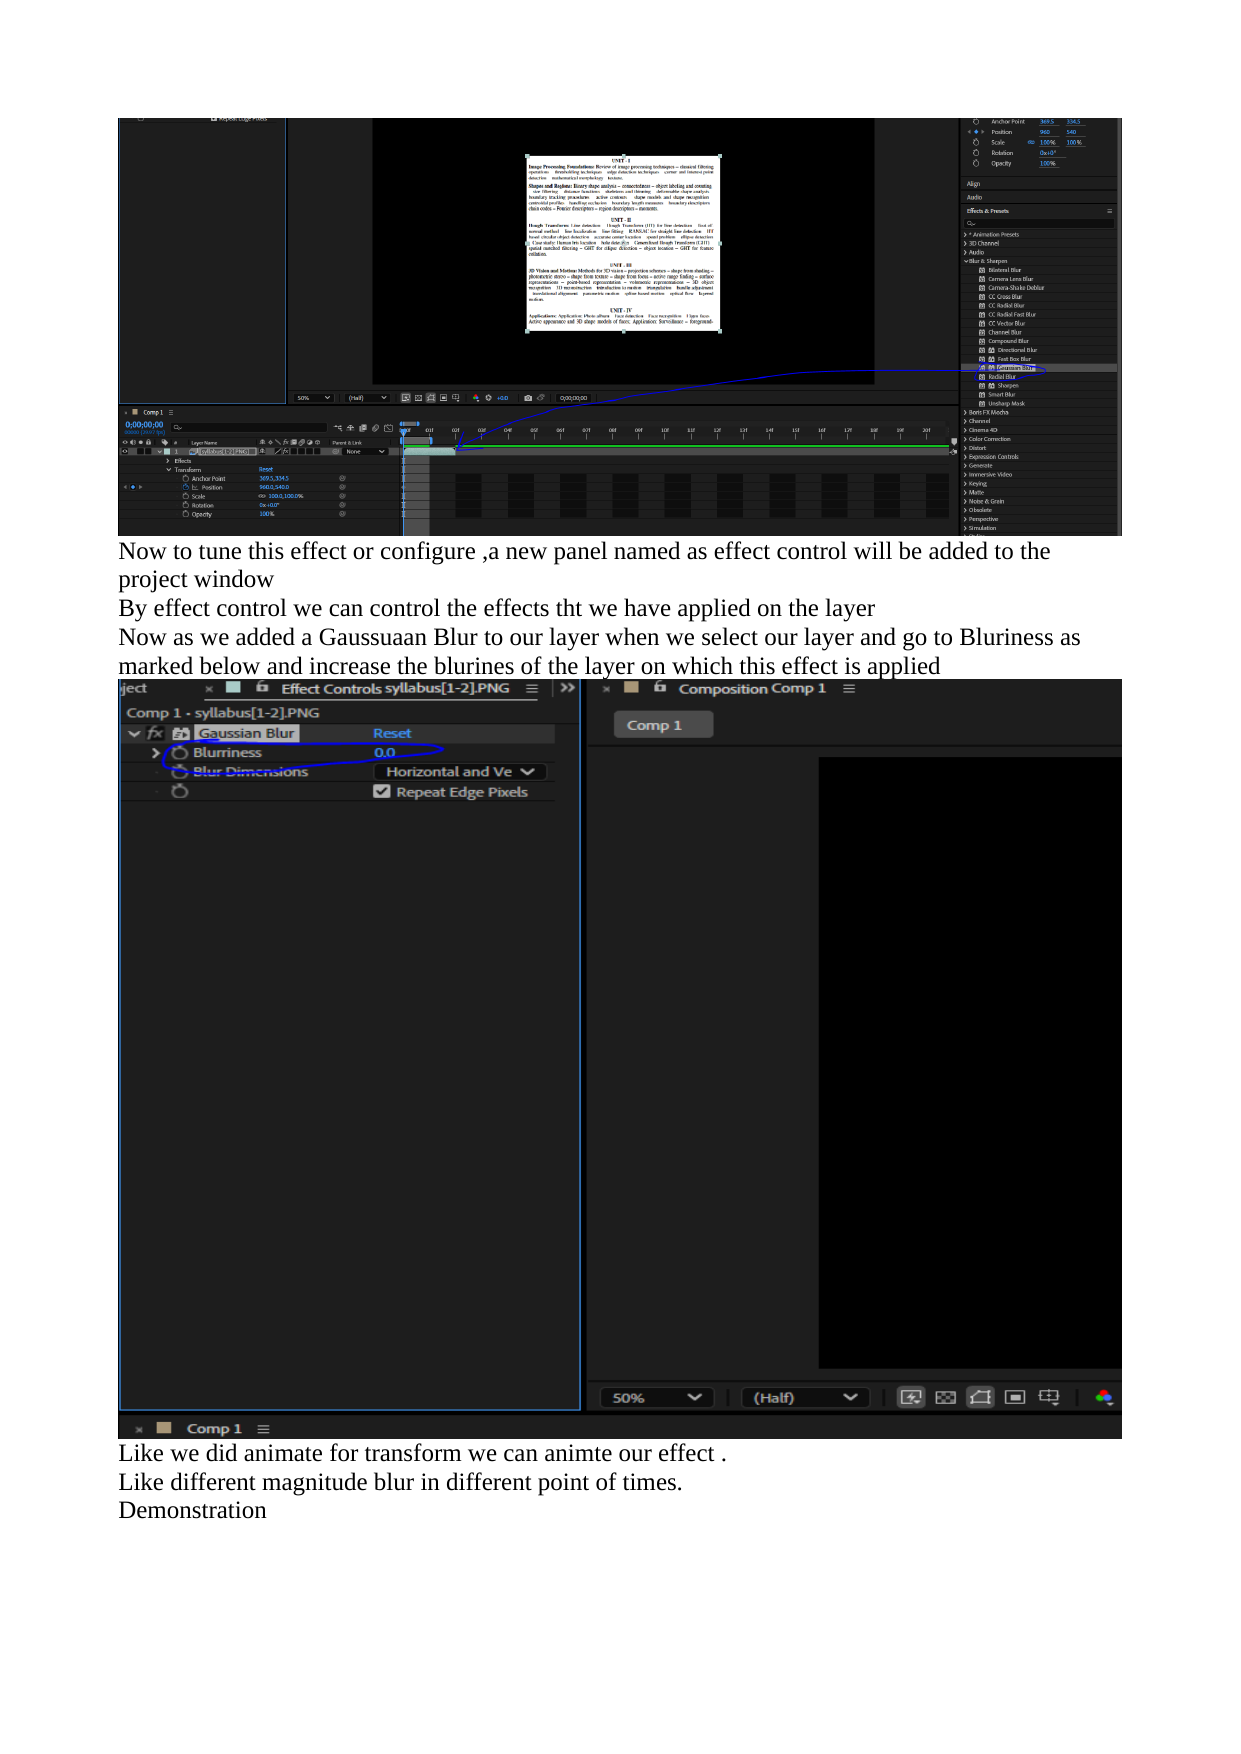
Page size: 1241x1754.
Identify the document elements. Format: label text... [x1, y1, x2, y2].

text Like we did animate for transform we can animte our effect . [118, 1439, 1122, 1467]
text Now to tune this effect or configure ,a new panel named as effect control will be added to the project window [118, 536, 1122, 593]
text Like different magnitude blur in different point of times. [118, 1467, 1122, 1496]
text Now as we added a Gaussuaan Blur to our layer when we select our layer and go to Bluriness as marked below and increase the blurines of the layer on which this effect is applied [118, 622, 1122, 679]
text Demonstration [118, 1496, 1122, 1524]
text By effect control we can control the effects tht we have applied on the layer [118, 593, 1122, 622]
picture [118, 679, 1122, 1439]
picture [118, 118, 1122, 536]
